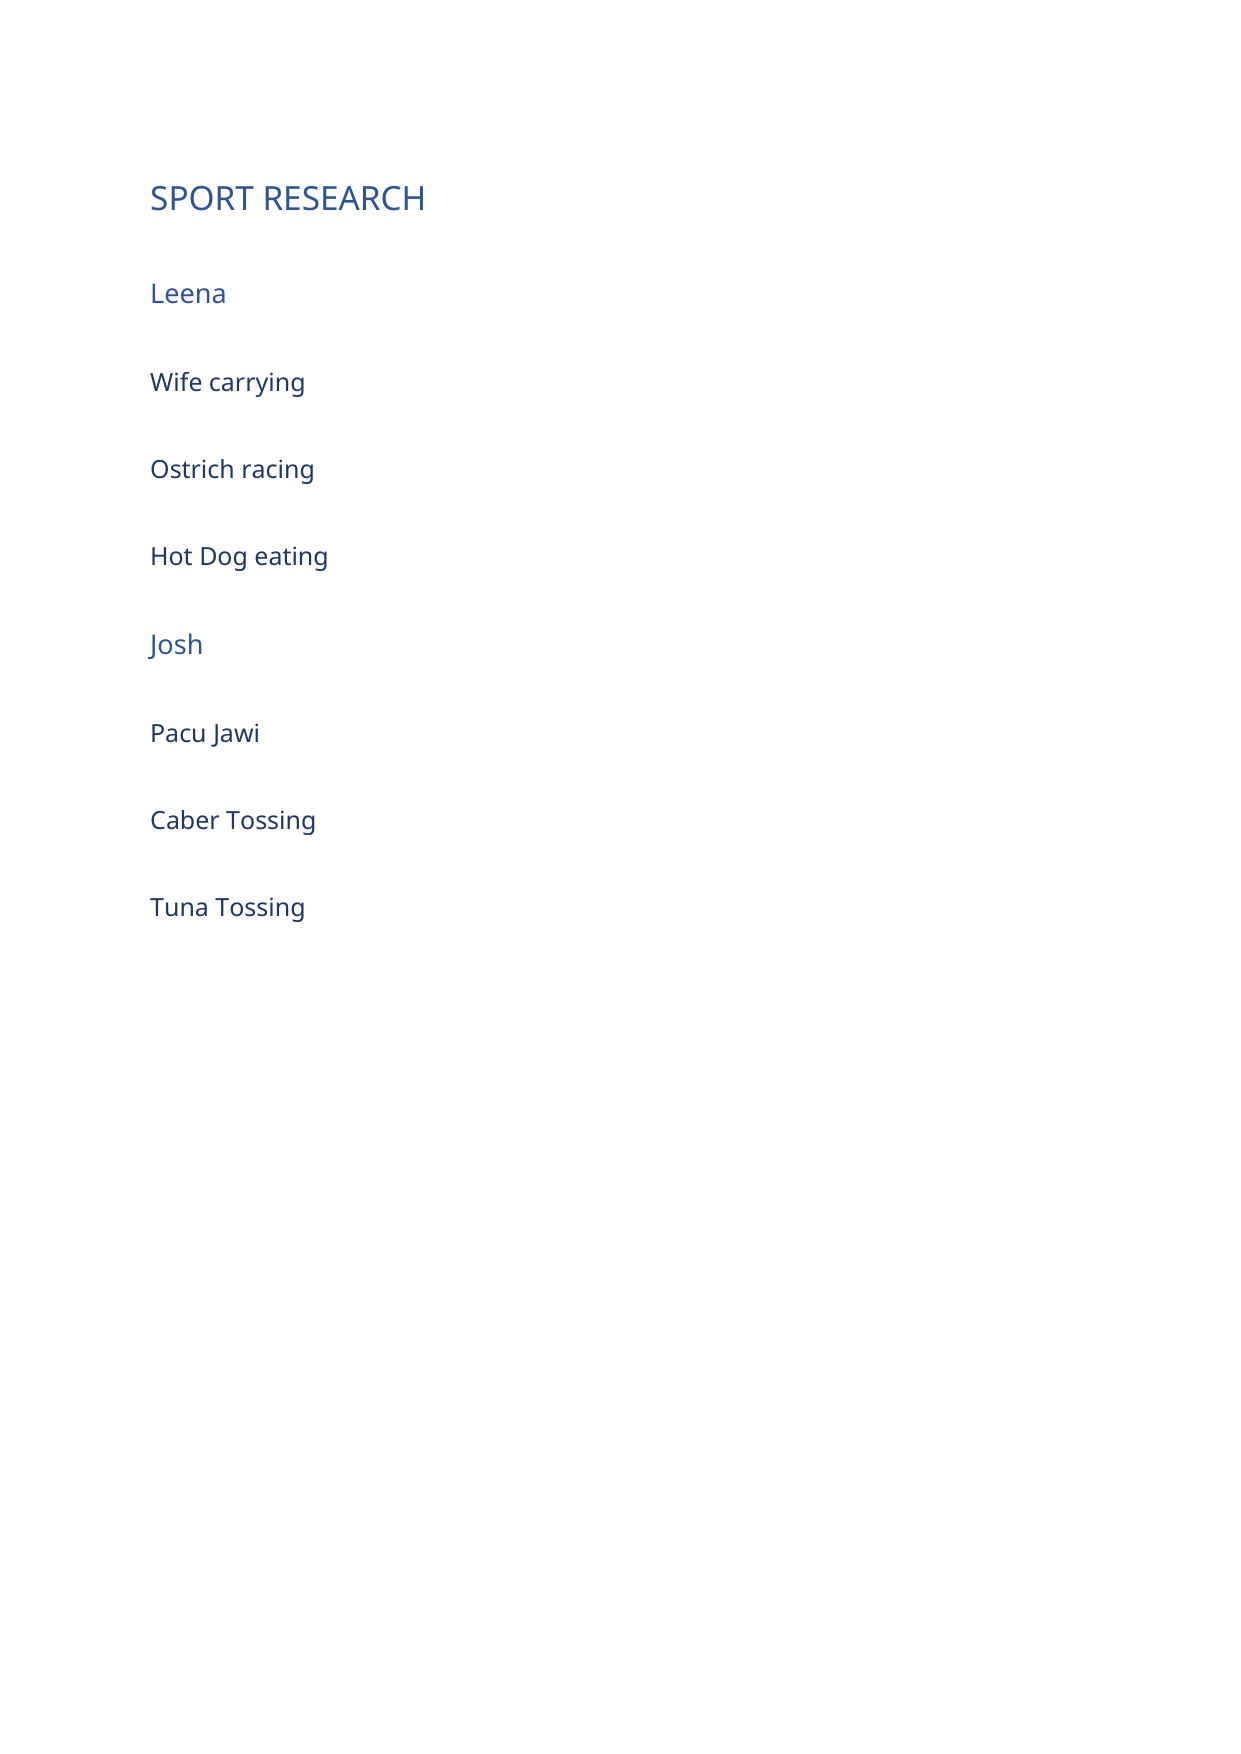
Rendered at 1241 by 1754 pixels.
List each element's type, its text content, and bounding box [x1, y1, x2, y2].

subtitle Caber Tossing [150, 803, 1090, 837]
subtitle SPORT RESEARCH [150, 175, 1090, 220]
subtitle Tuna Tossing [150, 890, 1090, 924]
subtitle Pacu Jawi [150, 716, 1090, 750]
subtitle Wife carrying [150, 364, 1090, 398]
subtitle Ostrich racing [150, 451, 1090, 486]
subtitle Hot Dog eating [150, 538, 1090, 573]
subtitle Josh [150, 626, 1090, 662]
subtitle Leena [150, 274, 1090, 311]
